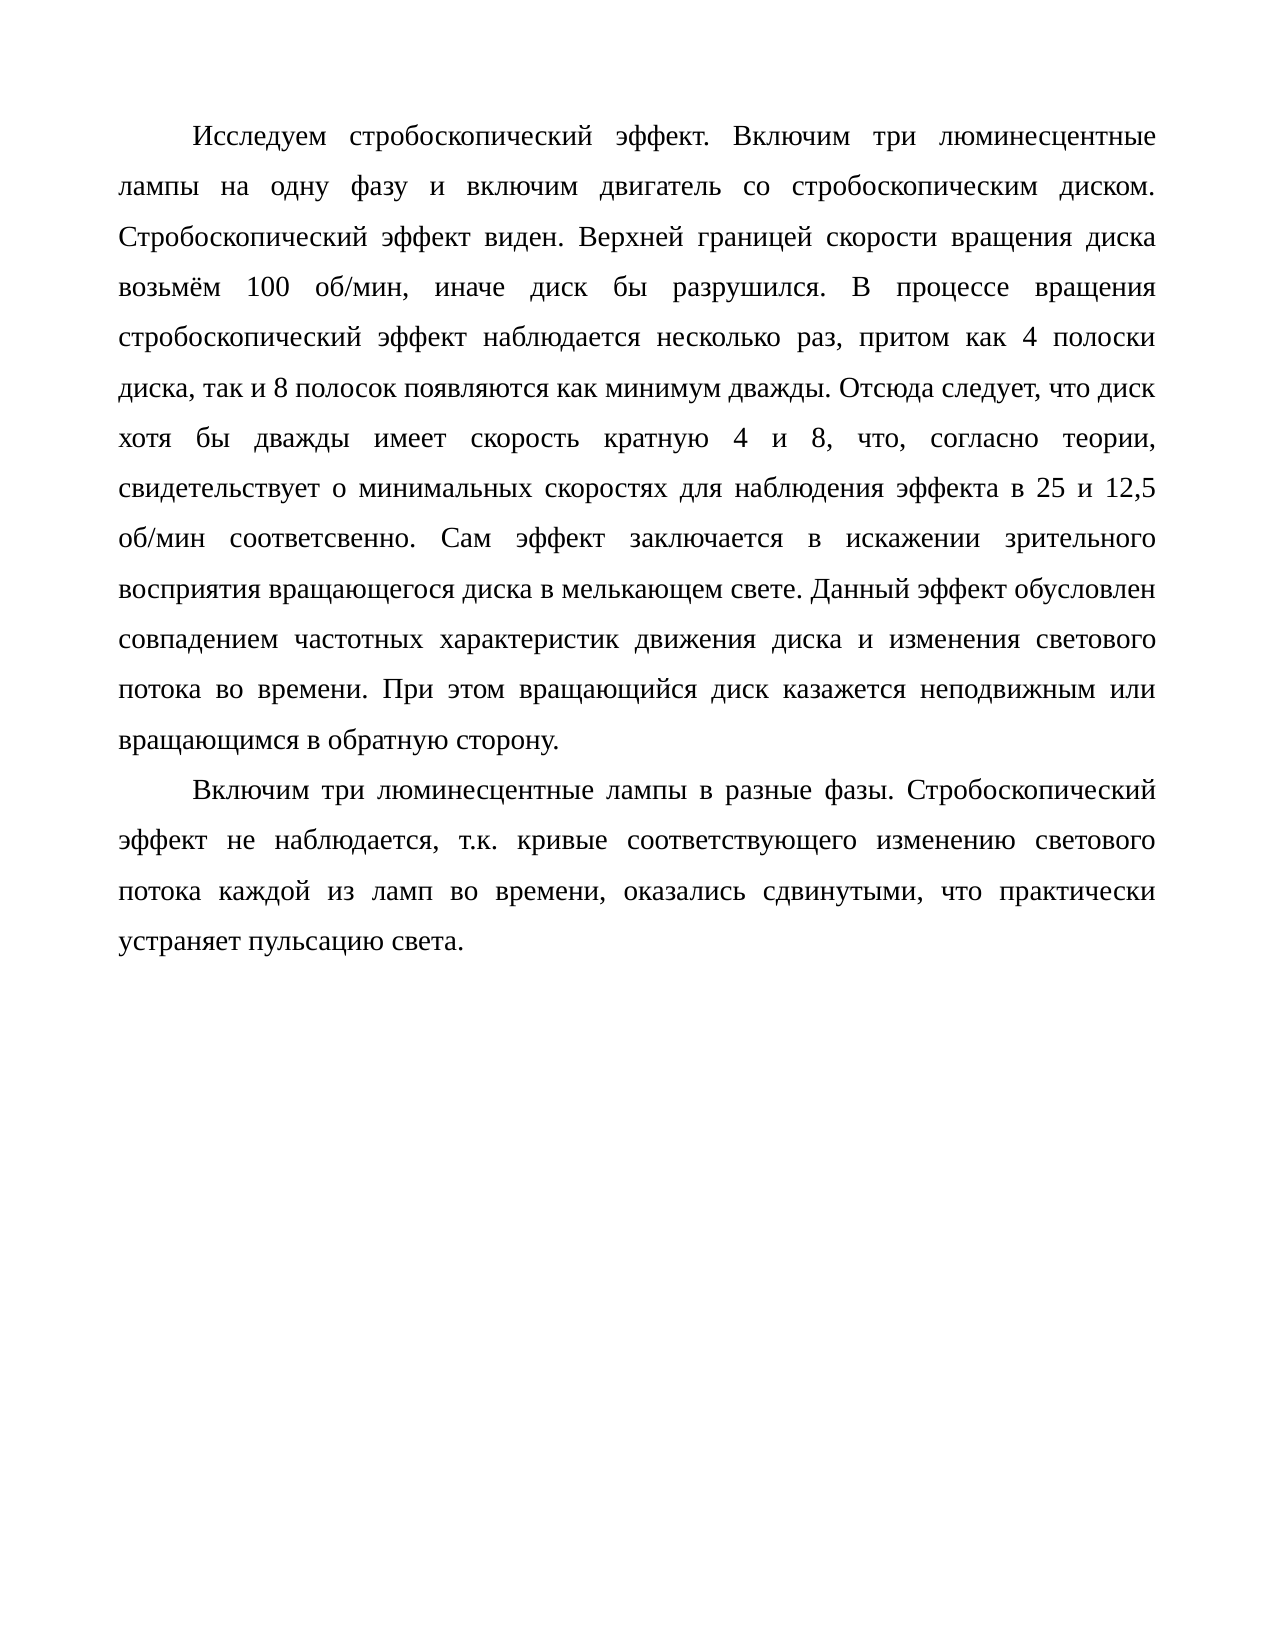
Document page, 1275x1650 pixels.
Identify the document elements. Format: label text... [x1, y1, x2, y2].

list Включим три люминесцентные лампы в разные фазы. Стробоскопический эффект не наблюдается, т.к. кривые соответствующего изменению светового потока каждой из ламп во времени, оказались сдвинутыми, что практически устраняет пульсацию света. [118, 772, 1157, 957]
list Исследуем стробоскопический эффект. Включим три люминесцентные лампы на одну фазу и включим двигатель со стробоскопическим диском. Стробоскопический эффект виден. Верхней границей скорости вращения диска возьмём 100 об/мин, иначе диск бы разрушился. В процессе вращения стробоскопический эффект наблюдается несколько раз, притом как 4 полоски диска, так и 8 полосок появляются как минимум дважды. Отсюда следует, что диск хотя бы дважды имеет скорость кратную 4 и 8, что, согласно теории, свидетельствует о минимальных скоростях для наблюдения эффекта в 25 и 12,5 об/мин соответсвенно. Сам эффект заключается в искажении зрительного восприятия вращающегося диска в мелькающем свете. Данный эффект обусловлен совпадением частотных характеристик движения диска и изменения светового потока во времени. При этом вращающийся диск казажется неподвижным или вращающимся в обратную сторону. [118, 118, 1157, 755]
